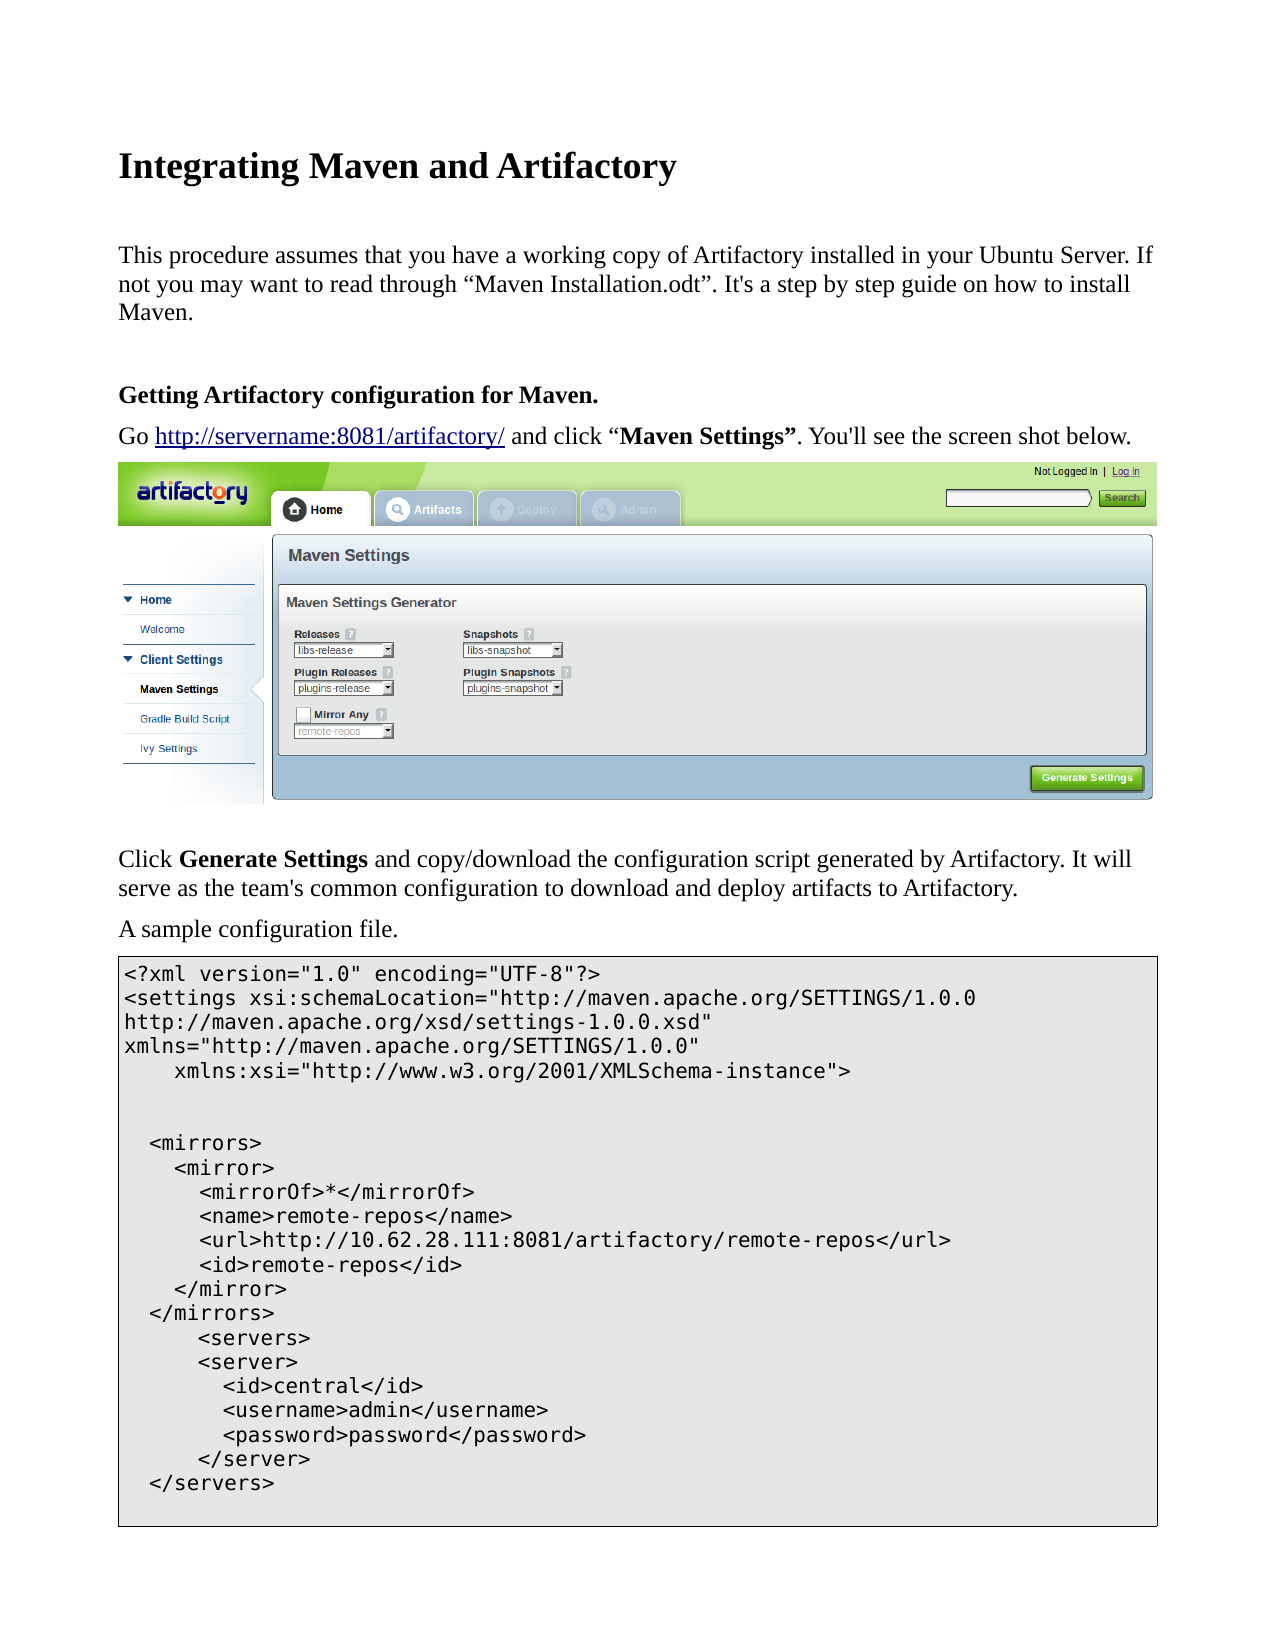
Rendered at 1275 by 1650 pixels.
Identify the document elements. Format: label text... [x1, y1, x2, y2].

text A sample configuration file. [118, 914, 1157, 943]
table_header <?xml version="1.0" encoding="UTF-8"?> <settings xsi:schemaLocation="http://maven.apache.org/SETTINGS/1.0.0 http://maven.apache.org/xsd/settings-1.0.0.xsd" xmlns="http://maven.apache.org/SETTINGS/1.0.0" xmlns:xsi="http://www.w3.org/2001/XMLSchema-instance"> <mirrors> <mirror> <mirrorOf>*</mirrorOf> <name>remote-repos</name> <url>http://10.62.28.111:8081/artifactory/remote-repos</url> <id>remote-repos</id> </mirror> </mirrors> <servers> <server> <id>central</id> <username>admin</username> <password>password</password> </server> </servers> [119, 957, 1157, 1526]
text This procedure assumes that you have a working copy of Artifactory installed in your Ubuntu Server. If not you may want to read through “Maven Installation.odt”. It's a step by step guide on how to install Maven. [118, 240, 1157, 326]
picture [118, 462, 1157, 804]
text Go http://servername:8081/artifactory/ and click “Maven Settings”. You'll see the screen shot below. [118, 421, 1157, 450]
text Getting Artifactory configuration for Maven. [118, 380, 1157, 409]
text Click Generate Settings and copy/download the configuration script generated by Artifactory. It will serve as the team's common configuration to download and deploy artifacts to Artifactory. [118, 844, 1157, 902]
subtitle Integrating Maven and Artifactory [118, 143, 1157, 186]
